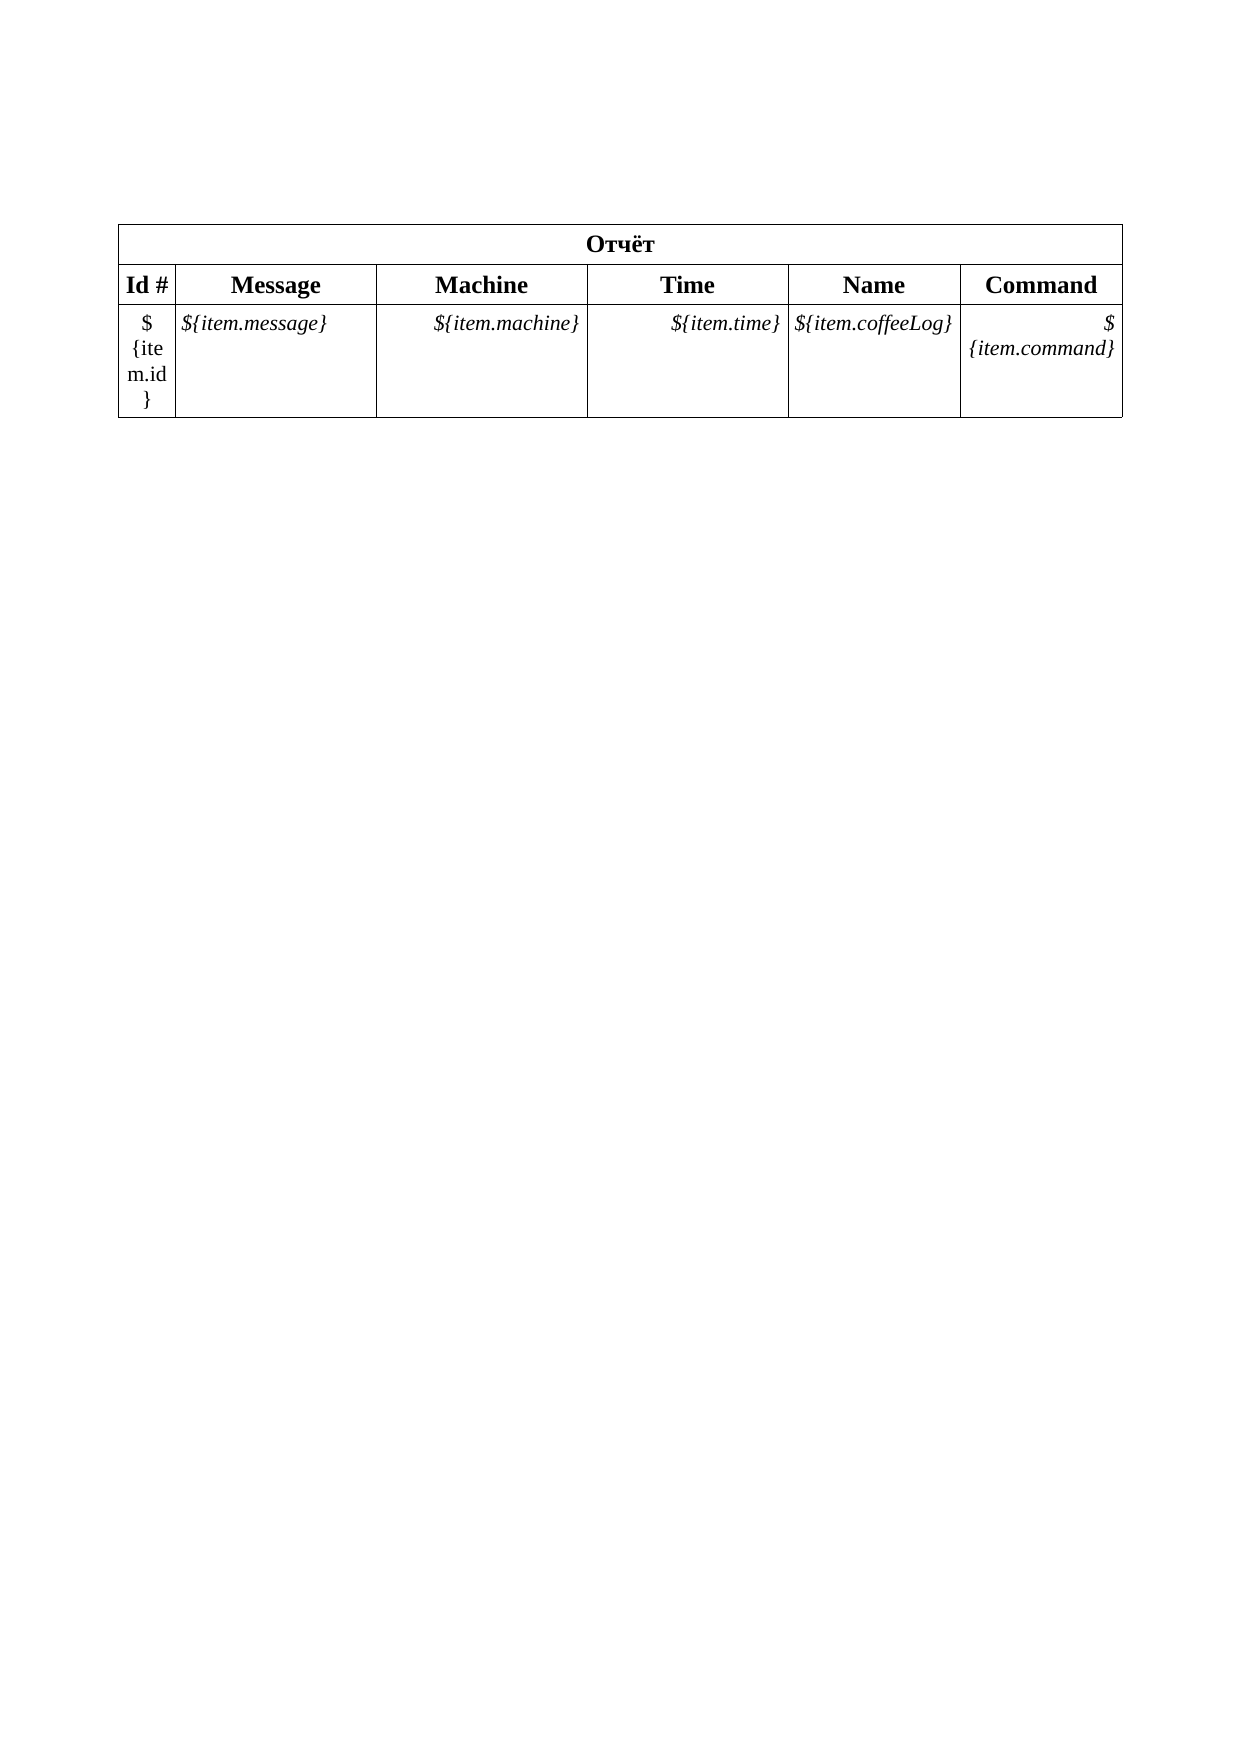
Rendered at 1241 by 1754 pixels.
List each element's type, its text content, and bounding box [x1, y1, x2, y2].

table_cell Time [588, 265, 788, 304]
table_cell Id # [119, 265, 175, 304]
table_cell Message [176, 265, 376, 304]
table_cell Machine [377, 265, 587, 304]
table_cell Command [961, 265, 1122, 304]
table_cell ${item.message} [176, 305, 376, 417]
table_cell @table:table-row [#list items as item] @/table:table-row [/#list]${item.id} [119, 305, 175, 417]
table_cell Name [789, 265, 960, 304]
table_cell ${item.time} [588, 305, 788, 417]
table_cell ${item.command} [961, 305, 1122, 417]
table_header Отчёт [119, 225, 1122, 264]
table_cell ${item.coffeeLog} [789, 305, 960, 417]
table_cell ${item.machine} [377, 305, 587, 417]
